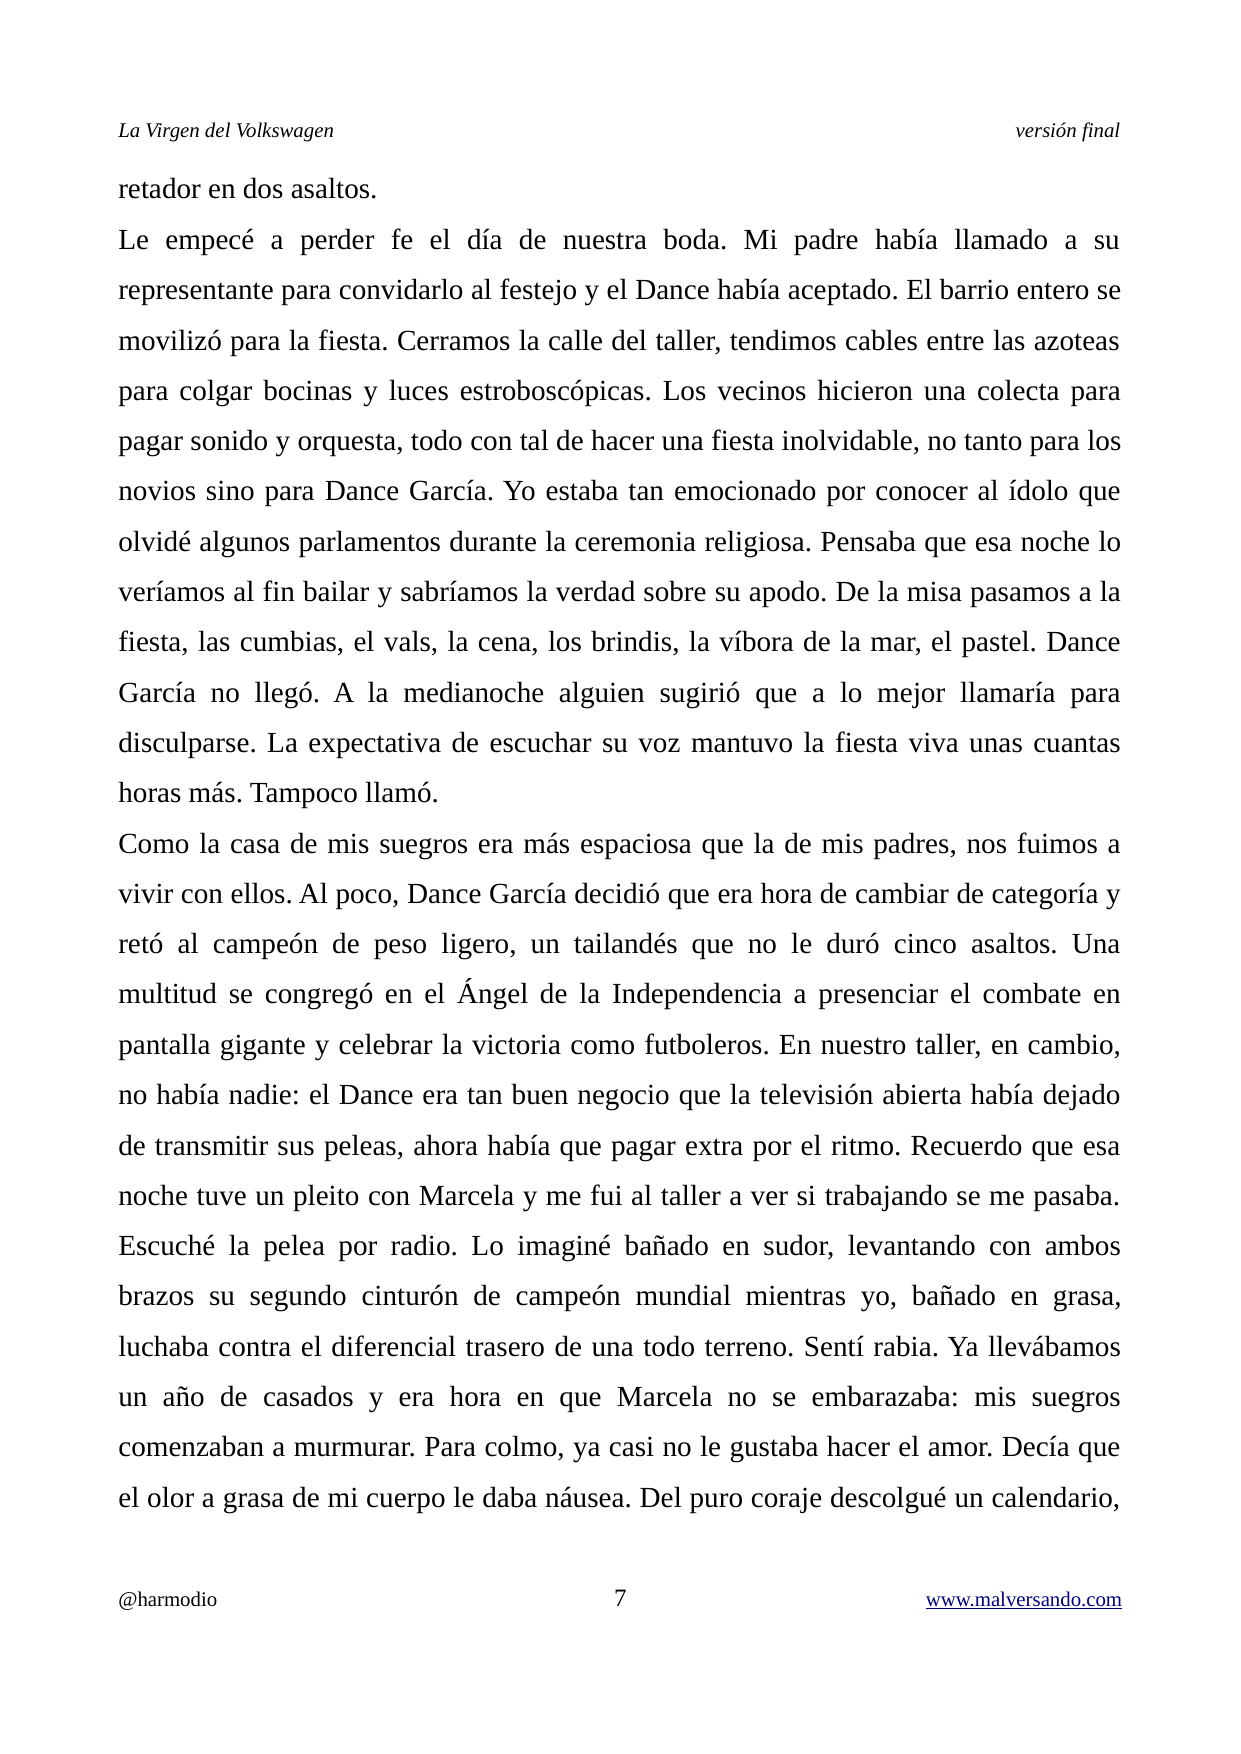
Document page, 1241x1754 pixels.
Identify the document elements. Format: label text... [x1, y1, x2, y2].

text Le empecé a perder fe el día de nuestra boda. Mi padre había llamado a su representante para convidarlo al festejo y el Dance había aceptado. El barrio entero se movilizó para la fiesta. Cerramos la calle del taller, tendimos cables entre las azoteas para colgar bocinas y luces estroboscópicas. Los vecinos hicieron una colecta para pagar sonido y orquesta, todo con tal de hacer una fiesta inolvidable, no tanto para los novios sino para Dance García. Yo estaba tan emocionado por conocer al ídolo que olvidé algunos parlamentos durante la ceremonia religiosa. Pensaba que esa noche lo veríamos al fin bailar y sabríamos la verdad sobre su apodo. De la misa pasamos a la fiesta, las cumbias, el vals, la cena, los brindis, la víbora de la mar, el pastel. Dance García no llegó. A la medianoche alguien sugirió que a lo mejor llamaría para disculparse. La expectativa de escuchar su voz mantuvo la fiesta viva unas cuantas horas más. Tampoco llamó. [118, 222, 1122, 809]
text retador en dos asaltos. [118, 172, 1122, 205]
text Como la casa de mis suegros era más espaciosa que la de mis padres, nos fuimos a vivir con ellos. Al poco, Dance García decidió que era hora de cambiar de categoría y retó al campeón de peso ligero, un tailandés que no le duró cinco asaltos. Una multitud se congregó en el Ángel de la Independencia a presenciar el combate en pantalla gigante y celebrar la victoria como futboleros. En nuestro taller, en cambio, no había nadie: el Dance era tan buen negocio que la televisión abierta había dejado de transmitir sus peleas, ahora había que pagar extra por el ritmo. Recuerdo que esa noche tuve un pleito con Marcela y me fui al taller a ver si trabajando se me pasaba. Escuché la pelea por radio. Lo imaginé bañado en sudor, levantando con ambos brazos su segundo cinturón de campeón mundial mientras yo, bañado en grasa, luchaba contra el diferencial trasero de una todo terreno. Sentí rabia. Ya llevábamos un año de casados y era hora en que Marcela no se embarazaba: mis suegros comenzaban a murmurar. Para colmo, ya casi no le gustaba hacer el amor. Decía que el olor a grasa de mi cuerpo le daba náusea. Del puro coraje descolgué un calendario, [118, 826, 1122, 1513]
